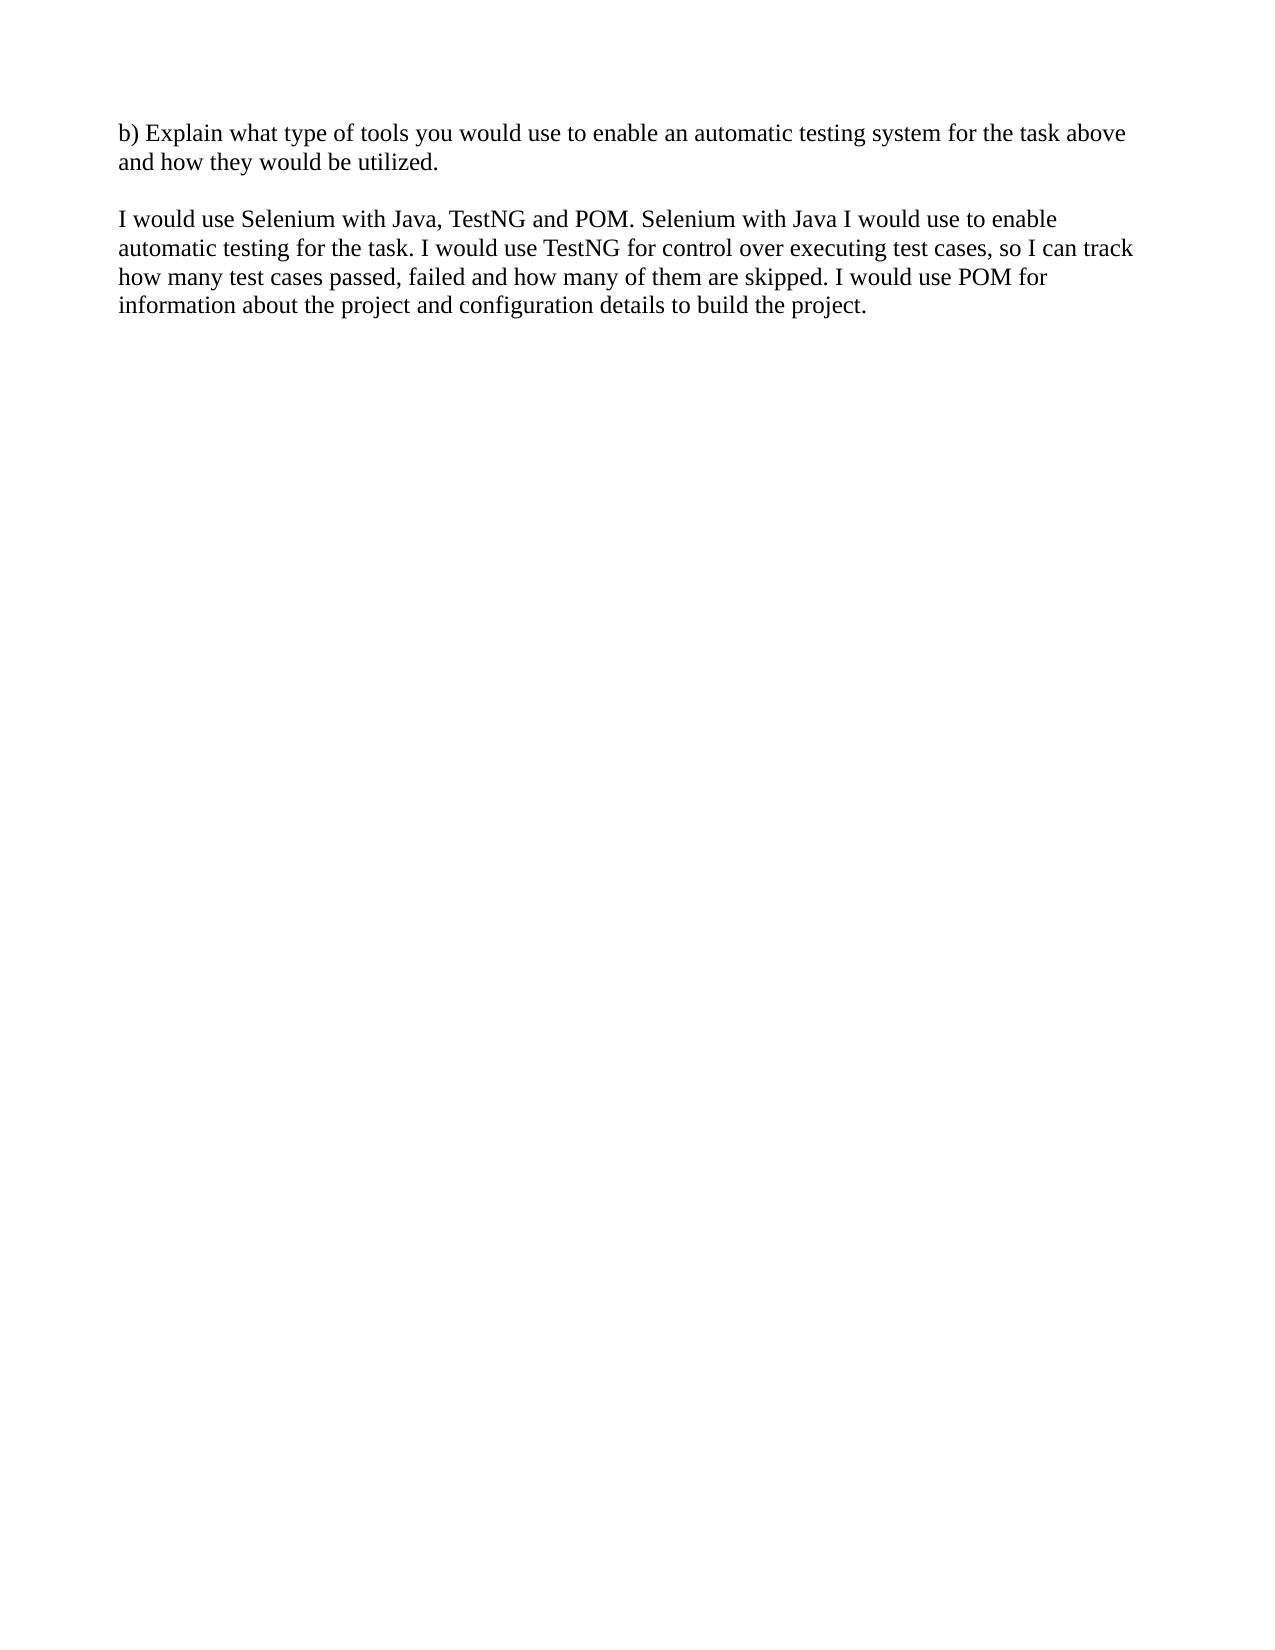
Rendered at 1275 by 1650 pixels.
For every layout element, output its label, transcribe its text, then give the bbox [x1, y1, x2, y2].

text b) Explain what type of tools you would use to enable an automatic testing system for the task above and how they would be utilized. [118, 118, 1157, 176]
text I would use Selenium with Java, TestNG and POM. Selenium with Java I would use to enable automatic testing for the task. I would use TestNG for control over executing test cases, so I can track how many test cases passed, failed and how many of them are skipped. I would use POM for information about the project and configuration details to build the project. [118, 204, 1157, 319]
